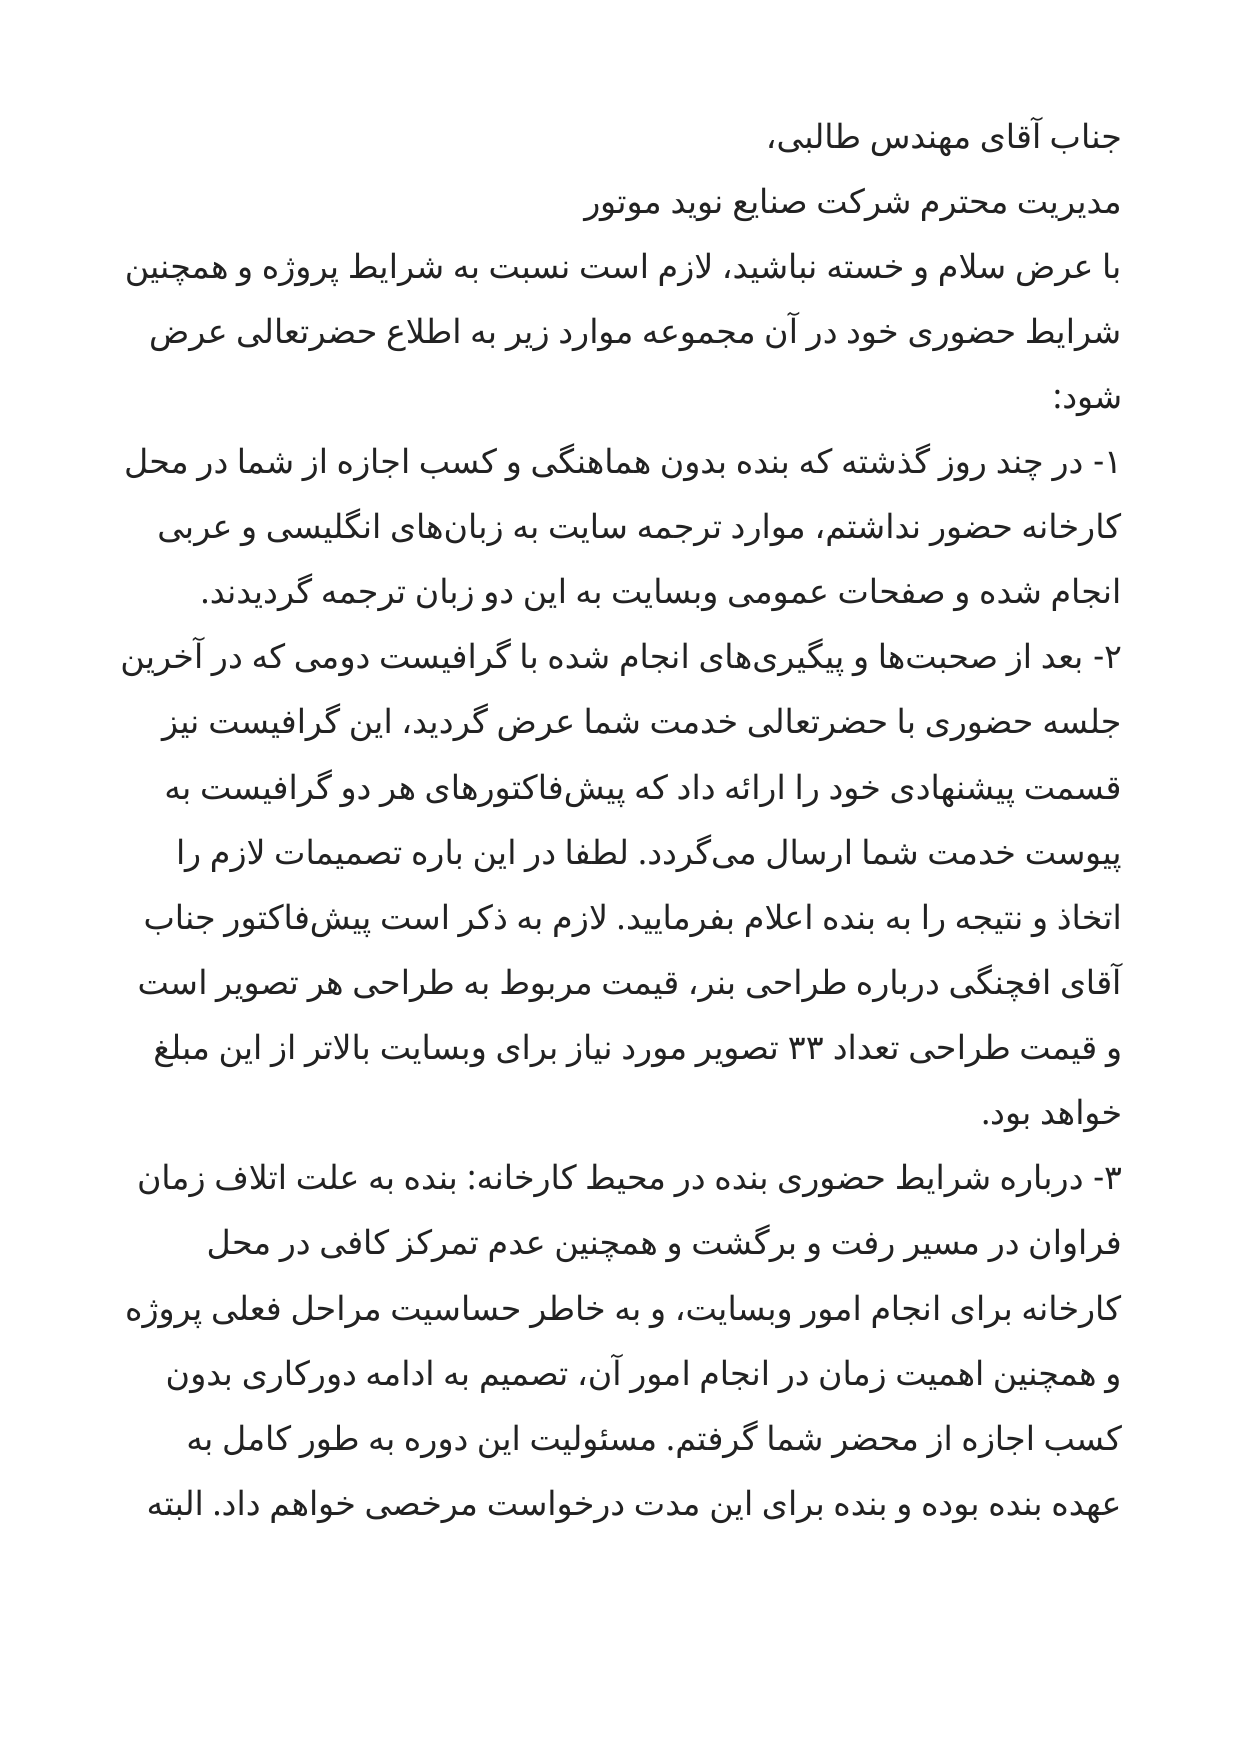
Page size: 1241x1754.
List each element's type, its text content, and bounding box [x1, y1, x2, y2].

text ۱- در چند روز گذشته که بنده بدون هماهنگی و کسب اجازه از شما در محل کارخانه حضور نداشتم، موارد ترجمه سایت به زبان‌های انگلیسی و عربی انجام شده و صفحات عمومی وبسایت به این دو زبان ترجمه گردیدند. [118, 444, 1122, 617]
text با عرض سلام و خسته نباشید، لازم است نسبت به شرایط پروژه و همچنین شرایط حضوری خود در آن مجموعه موارد زیر به اطلاع حضرتعالی عرض شود: [118, 248, 1122, 422]
text جناب آقای مهندس طالبی، [118, 118, 1122, 162]
text ۲- بعد از صحبت‌ها و پیگیری‌های انجام شده با گرافیست دومی که در آخرین جلسه حضوری با حضرتعالی خدمت شما عرض گردید، این گرافیست نیز قسمت پیشنهادی خود را ارائه داد که پیش‌فاکتور‌های هر دو گرافیست به پیوست خدمت شما ارسال می‌گردد. لطفا در این باره تصمیمات لازم را اتخاذ و نتیجه را به بنده اعلام بفرمایید. لازم به ذکر است پیش‌فاکتور جناب آقای افچنگی درباره طراحی بنر، قیمت مربوط به طراحی هر تصویر است و قیمت طراحی تعداد ۳۳ تصویر مورد نیاز برای وبسایت بالاتر از این مبلغ خواهد بود. [118, 639, 1122, 1138]
text مدیریت محترم شرکت صنایع نوید موتور [118, 183, 1122, 227]
text ۳- درباره شرایط حضوری بنده در محیط کارخانه: بنده به علت اتلاف زمان فراوان در مسیر رفت و برگشت و همچنین عدم تمرکز کافی در محل کارخانه برای انجام امور وبسایت، و به خاطر حساسیت مراحل فعلی پروژه و همچنین اهمیت زمان در انجام امور آن، تصمیم به ادامه دورکاری بدون کسب اجازه از محضر شما گرفتم. مسئولیت این دوره به طور کامل به عهده بنده بوده و بنده برای این مدت درخواست مرخصی خواهم داد. البته اگر تایید مرخصی به صلاحدید حضرتعالی نباشد، حق اعتراضی برای خود قائل نمی‌باشم. [118, 1160, 1122, 1529]
